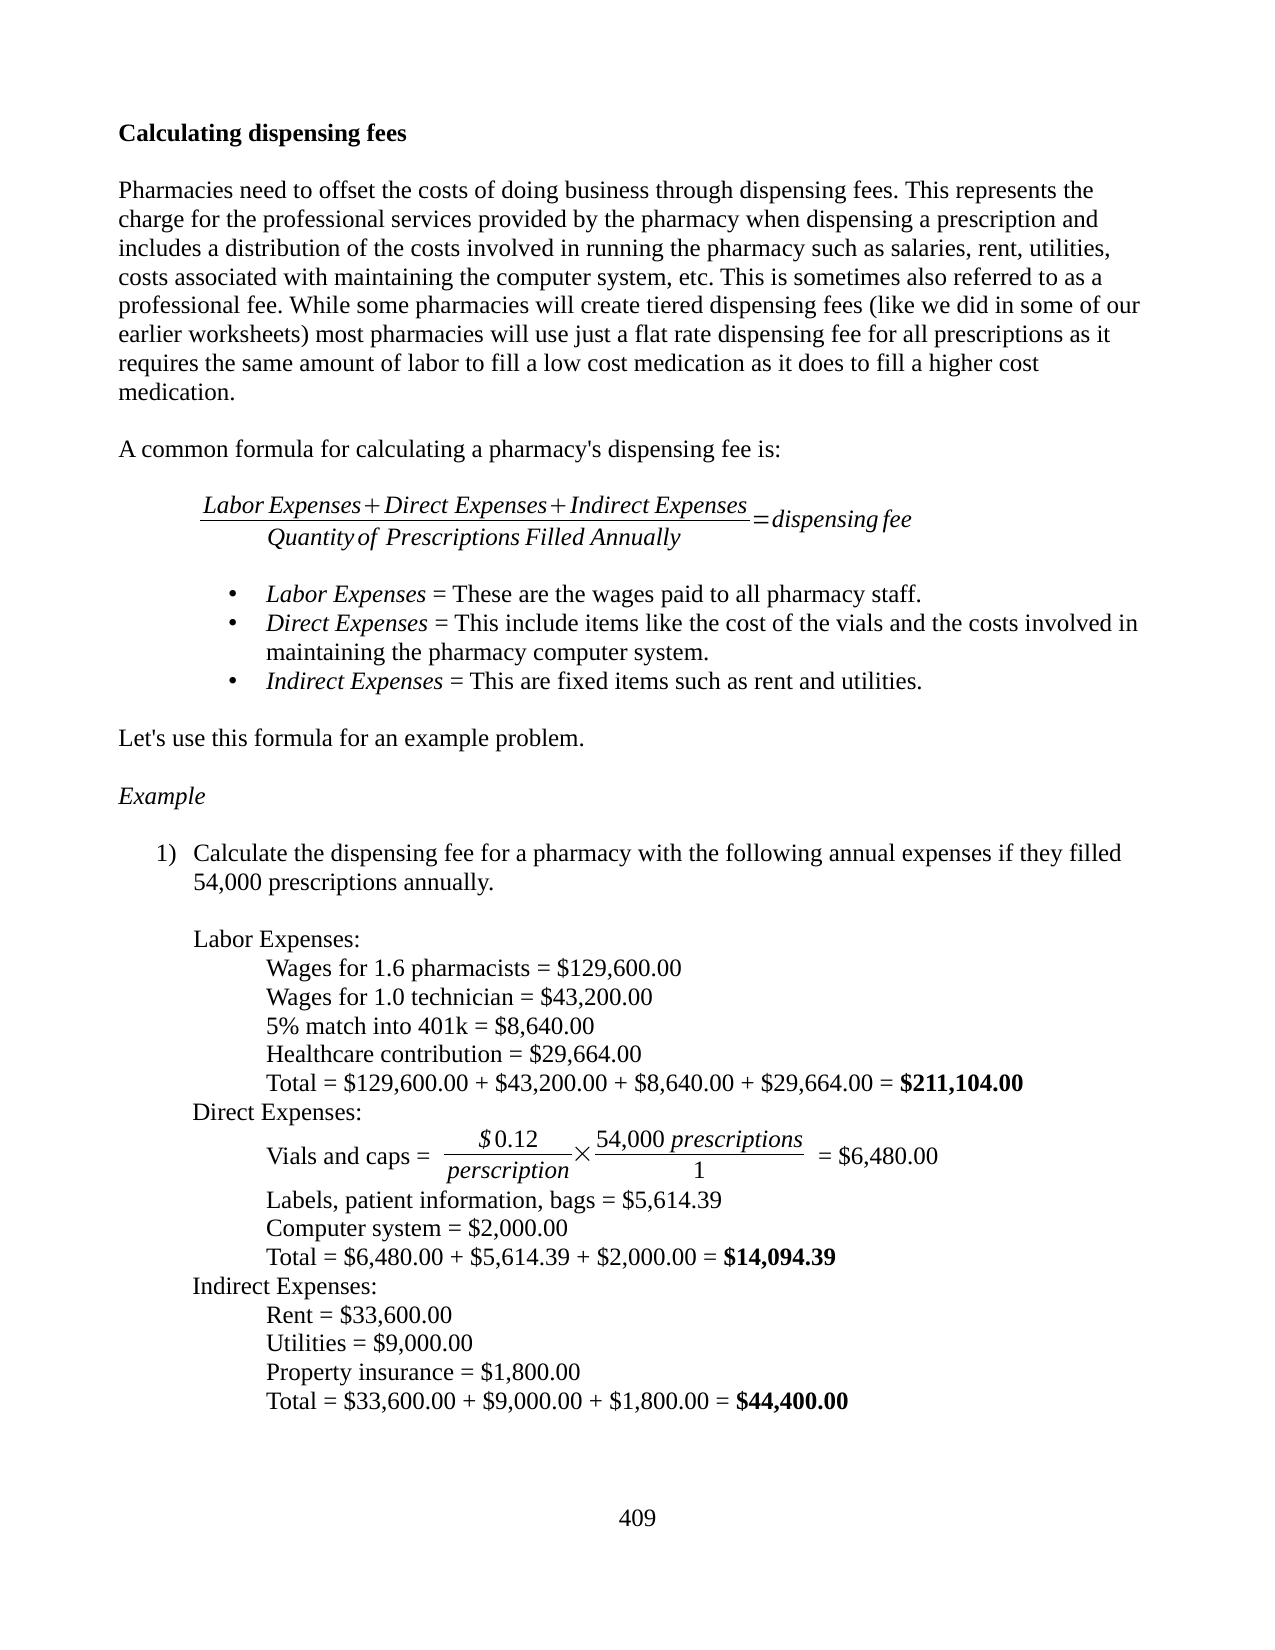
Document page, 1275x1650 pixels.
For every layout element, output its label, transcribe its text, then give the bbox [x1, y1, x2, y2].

list Labor Expenses = These are the wages paid to all pharmacy staff. [228, 579, 1157, 608]
list Total = $6,480.00 + $5,614.39 + $2,000.00 = $14,094.39 [228, 1242, 1157, 1271]
list Total = $33,600.00 + $9,000.00 + $1,800.00 = $44,400.00 [228, 1386, 1157, 1415]
list Wages for 1.0 technician = $43,200.00 [228, 982, 1157, 1011]
list Rent = $33,600.00 [228, 1300, 1157, 1328]
list Property insurance = $1,800.00 [228, 1357, 1157, 1386]
list Labor Expenses: [156, 924, 1157, 953]
list Calculate the dispensing fee for a pharmacy with the following annual expenses if they filled 54,000 prescriptions annually. [156, 838, 1157, 896]
list Computer system = $2,000.00 [228, 1213, 1157, 1242]
list Healthcare contribution = $29,664.00 [228, 1039, 1157, 1068]
list Labels, patient information, bags = $5,614.39 [228, 1185, 1157, 1213]
list Vials and caps = = $6,480.00 [228, 1126, 1157, 1185]
text Example [118, 781, 1157, 809]
list 5% match into 401k = $8,640.00 [228, 1011, 1157, 1039]
text A common formula for calculating a pharmacy's dispensing fee is: [118, 434, 1157, 463]
list Indirect Expenses: [154, 1271, 1157, 1300]
list Total = $129,600.00 + $43,200.00 + $8,640.00 + $29,664.00 = $211,104.00 [228, 1068, 1157, 1097]
list Utilities = $9,000.00 [228, 1328, 1157, 1357]
text Pharmacies need to offset the costs of doing business through dispensing fees. This represents the charge for the professional services provided by the pharmacy when dispensing a prescription and includes a distribution of the costs involved in running the pharmacy such as salaries, rent, utilities, costs associated with maintaining the computer system, etc. This is sometimes also referred to as a professional fee. While some pharmacies will create tiered dispensing fees (like we did in some of our earlier worksheets) most pharmacies will use just a flat rate dispensing fee for all prescriptions as it requires the same amount of labor to fill a low cost medication as it does to fill a higher cost medication. [118, 176, 1157, 406]
text Let's use this formula for an example problem. [118, 723, 1157, 752]
list Direct Expenses: [154, 1097, 1157, 1126]
text Calculating dispensing fees [118, 118, 1157, 147]
list Direct Expenses = This include items like the cost of the vials and the costs involved in maintaining the pharmacy computer system. [228, 608, 1157, 666]
list Indirect Expenses = This are fixed items such as rent and utilities. [228, 666, 1157, 694]
list Wages for 1.6 pharmacists = $129,600.00 [228, 953, 1157, 982]
